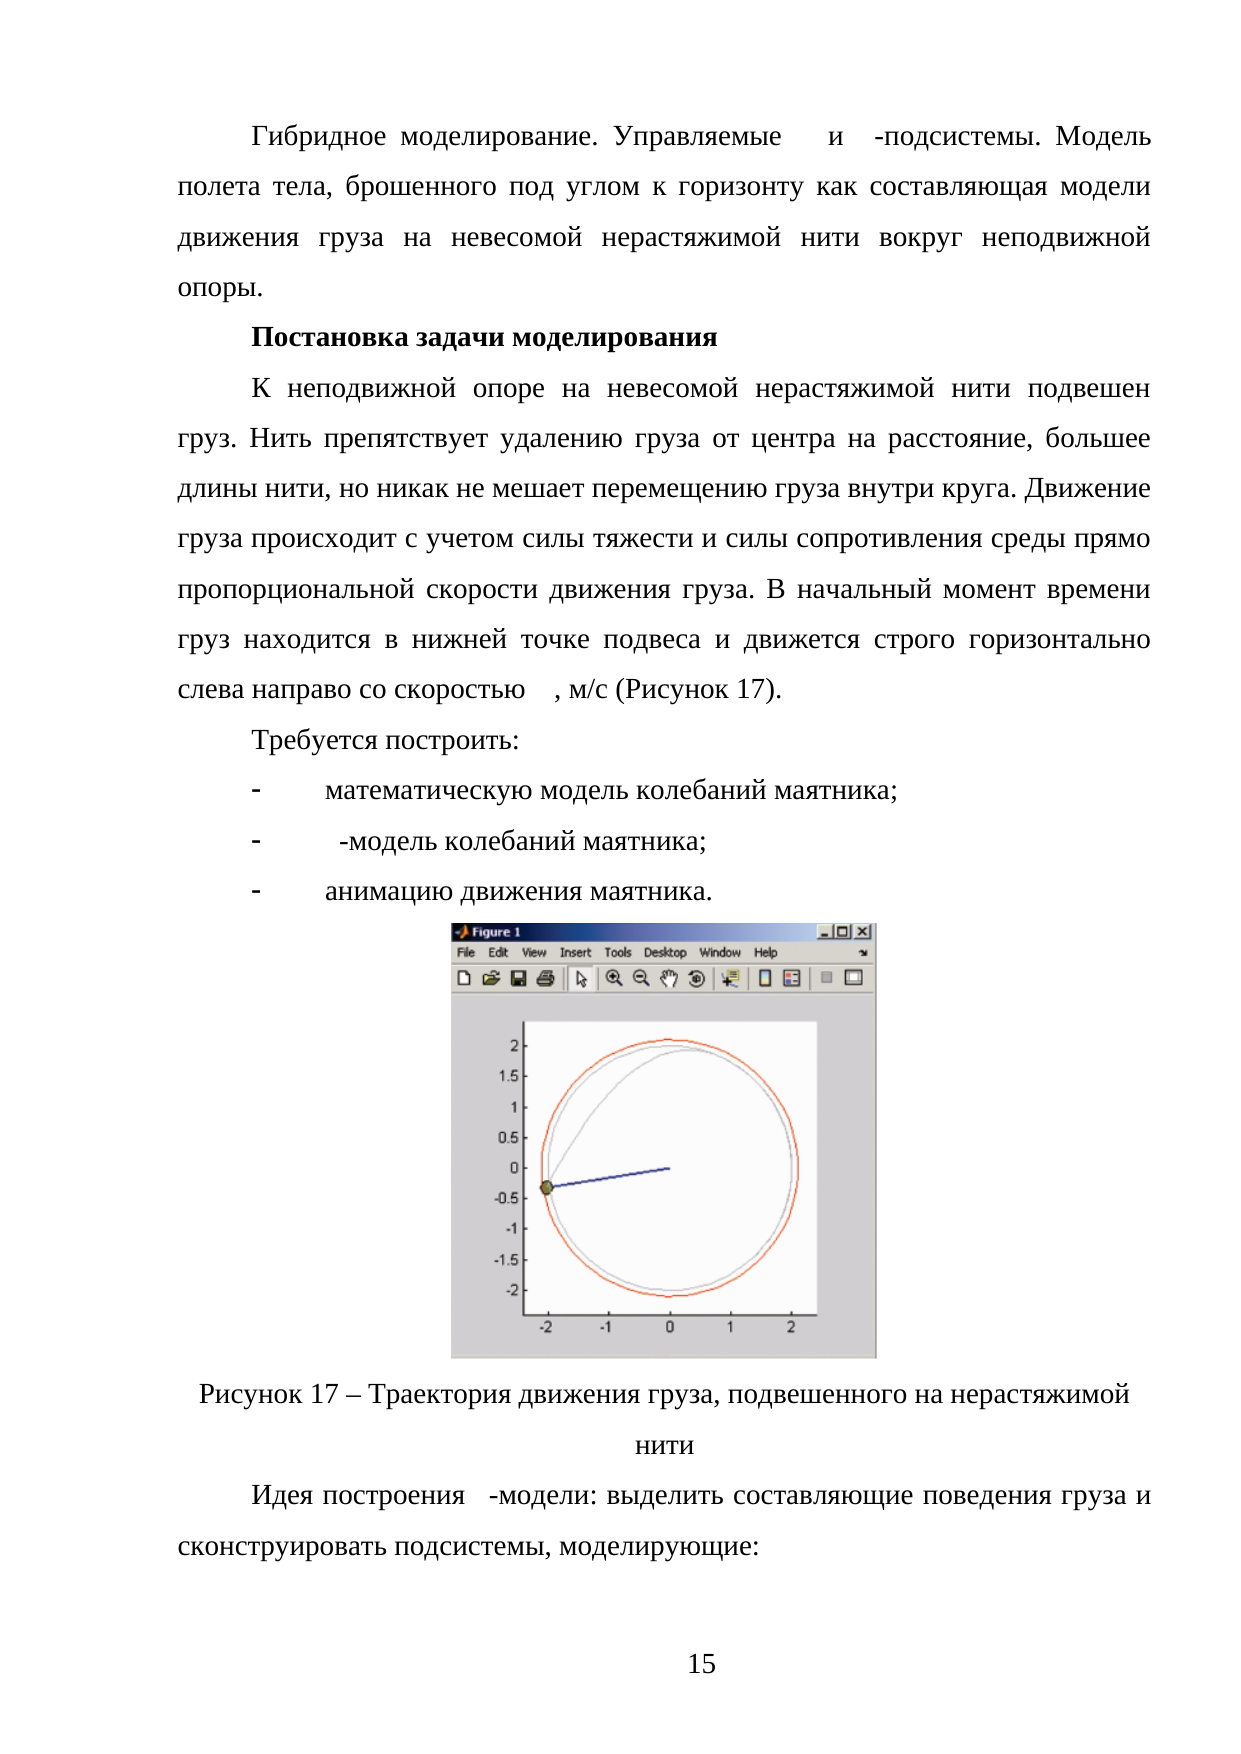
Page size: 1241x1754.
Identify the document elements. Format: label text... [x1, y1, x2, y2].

text Постановка задачи моделирования [177, 319, 1152, 353]
list математическую модель колебаний маятника; [177, 772, 1152, 806]
picture [451, 923, 878, 1360]
list анимацию движения маятника. [177, 873, 1152, 907]
list -модель колебаний маятника; [177, 823, 1152, 857]
text Гибридное моделирование. Управляемые и -подсистемы. Модель полета тела, брошенного под углом к горизонту как составляющая модели движения груза на невесомой нерастяжимой нити вокруг неподвижной опоры. [177, 118, 1152, 303]
text Рисунок 17 – Траектория движения груза, подвешенного на нерастяжимой нити [177, 1377, 1152, 1461]
text К неподвижной опоре на невесомой нерастяжимой нити подвешен груз. Нить препятствует удалению груза от центра на расстояние, большее длины нити, но никак не мешает перемещению груза внутри круга. Движение груза происходит с учетом силы тяжести и силы сопротивления среды прямо пропорциональной скорости движения груза. В начальный момент времени груз находится в нижней точке подвеса и движется строго горизонтально слева направо со скоростью , м/с (рисунок 17). [177, 370, 1152, 705]
text Требуется построить: [177, 722, 1152, 755]
text Идея построения -модели: выделить составляющие поведения груза и сконструировать подсистемы, моделирующие: [177, 1477, 1152, 1561]
